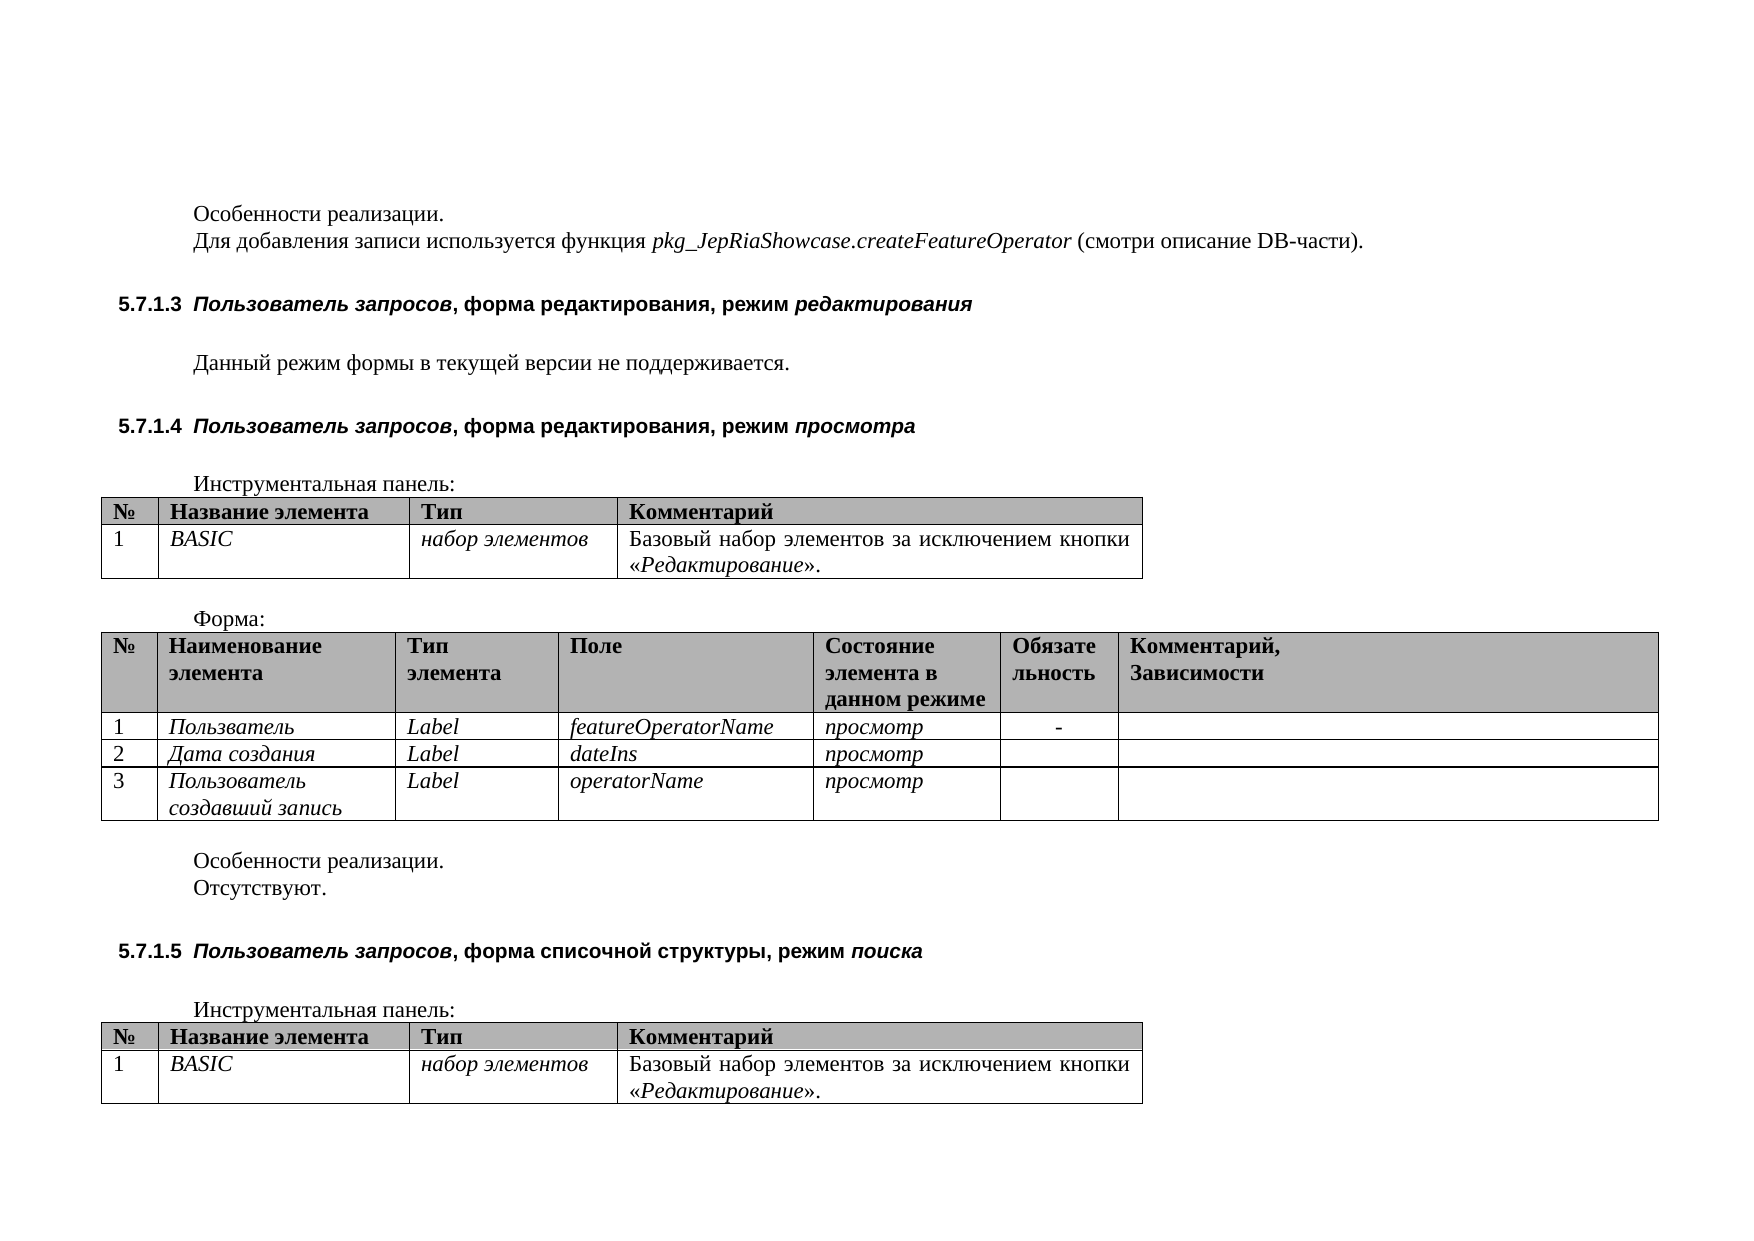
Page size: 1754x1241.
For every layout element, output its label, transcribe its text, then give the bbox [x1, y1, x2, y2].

table_cell набор элементов [410, 1051, 617, 1103]
table_cell Пользватель [158, 713, 395, 739]
text Отсутствуют. [193, 874, 1636, 900]
table_header Состояние элемента в данном режиме [814, 633, 1000, 712]
table_header Поле [559, 633, 813, 712]
text Для добавления записи используется функция pkg_JepRiaShowcase.createFeatureOperator (смотри описание DB-части). [193, 227, 1636, 253]
text Форма: [193, 605, 1636, 632]
table_cell 2 [102, 740, 157, 766]
table_header Тип [410, 498, 617, 524]
table_header № [102, 498, 158, 524]
table_cell [1119, 713, 1658, 739]
table_cell Базовый набор элементов за исключением кнопки «Редактирование». [618, 525, 1142, 578]
table_cell featureOperatorName [559, 713, 813, 739]
table_cell просмотр [814, 768, 1000, 820]
table_header № [102, 633, 157, 712]
table_cell operatorName [559, 768, 813, 820]
table_cell Label [396, 740, 558, 766]
table_header Комментарий [618, 498, 1142, 524]
table_header Название элемента [159, 498, 409, 524]
table_cell BASIC [159, 1051, 409, 1103]
text Данный режим формы в текущей версии не поддерживается. [193, 348, 1636, 375]
table_cell Дата создания [158, 740, 395, 766]
text Инструментальная панель: [193, 996, 1636, 1022]
table_cell dateIns [559, 740, 813, 766]
table_cell Label [396, 768, 558, 820]
table_header Название элемента [159, 1023, 409, 1049]
table_cell 1 [102, 525, 158, 578]
table_cell просмотр [814, 713, 1000, 739]
table_header Тип [410, 1023, 617, 1049]
subtitle Пользователь запросов, форма редактирования, режим редактирования [118, 292, 1636, 316]
table_header Наименование элемента [158, 633, 395, 712]
subtitle Пользователь запросов, форма редактирования, режим просмотра [118, 414, 1636, 438]
table_cell [1001, 740, 1118, 766]
table_header Комментарий [618, 1023, 1142, 1049]
table_header Тип элемента [396, 633, 558, 712]
text Особенности реализации. [193, 848, 1636, 874]
table_cell 3 [102, 768, 157, 820]
table_cell 1 [102, 1051, 158, 1103]
table_header № [102, 1023, 158, 1049]
table_header Обязательность [1001, 633, 1118, 712]
table_header Комментарий, Зависимости [1119, 633, 1658, 712]
text Инструментальная панель: [193, 470, 1636, 497]
table_cell BASIC [159, 525, 409, 578]
table_cell просмотр [814, 740, 1000, 766]
table_cell [1119, 768, 1658, 820]
table_cell - [1001, 713, 1118, 739]
table_cell Базовый набор элементов за исключением кнопки «Редактирование». [618, 1051, 1142, 1103]
table_cell [1119, 740, 1658, 766]
table_cell набор элементов [410, 525, 617, 578]
subtitle Пользователь запросов, форма списочной структуры, режим поиска [118, 939, 1636, 963]
table_cell [1001, 768, 1118, 820]
table_cell Label [396, 713, 558, 739]
table_cell 1 [102, 713, 157, 739]
text Особенности реализации. [193, 200, 1636, 227]
table_cell Пользователь создавший запись [158, 768, 395, 820]
